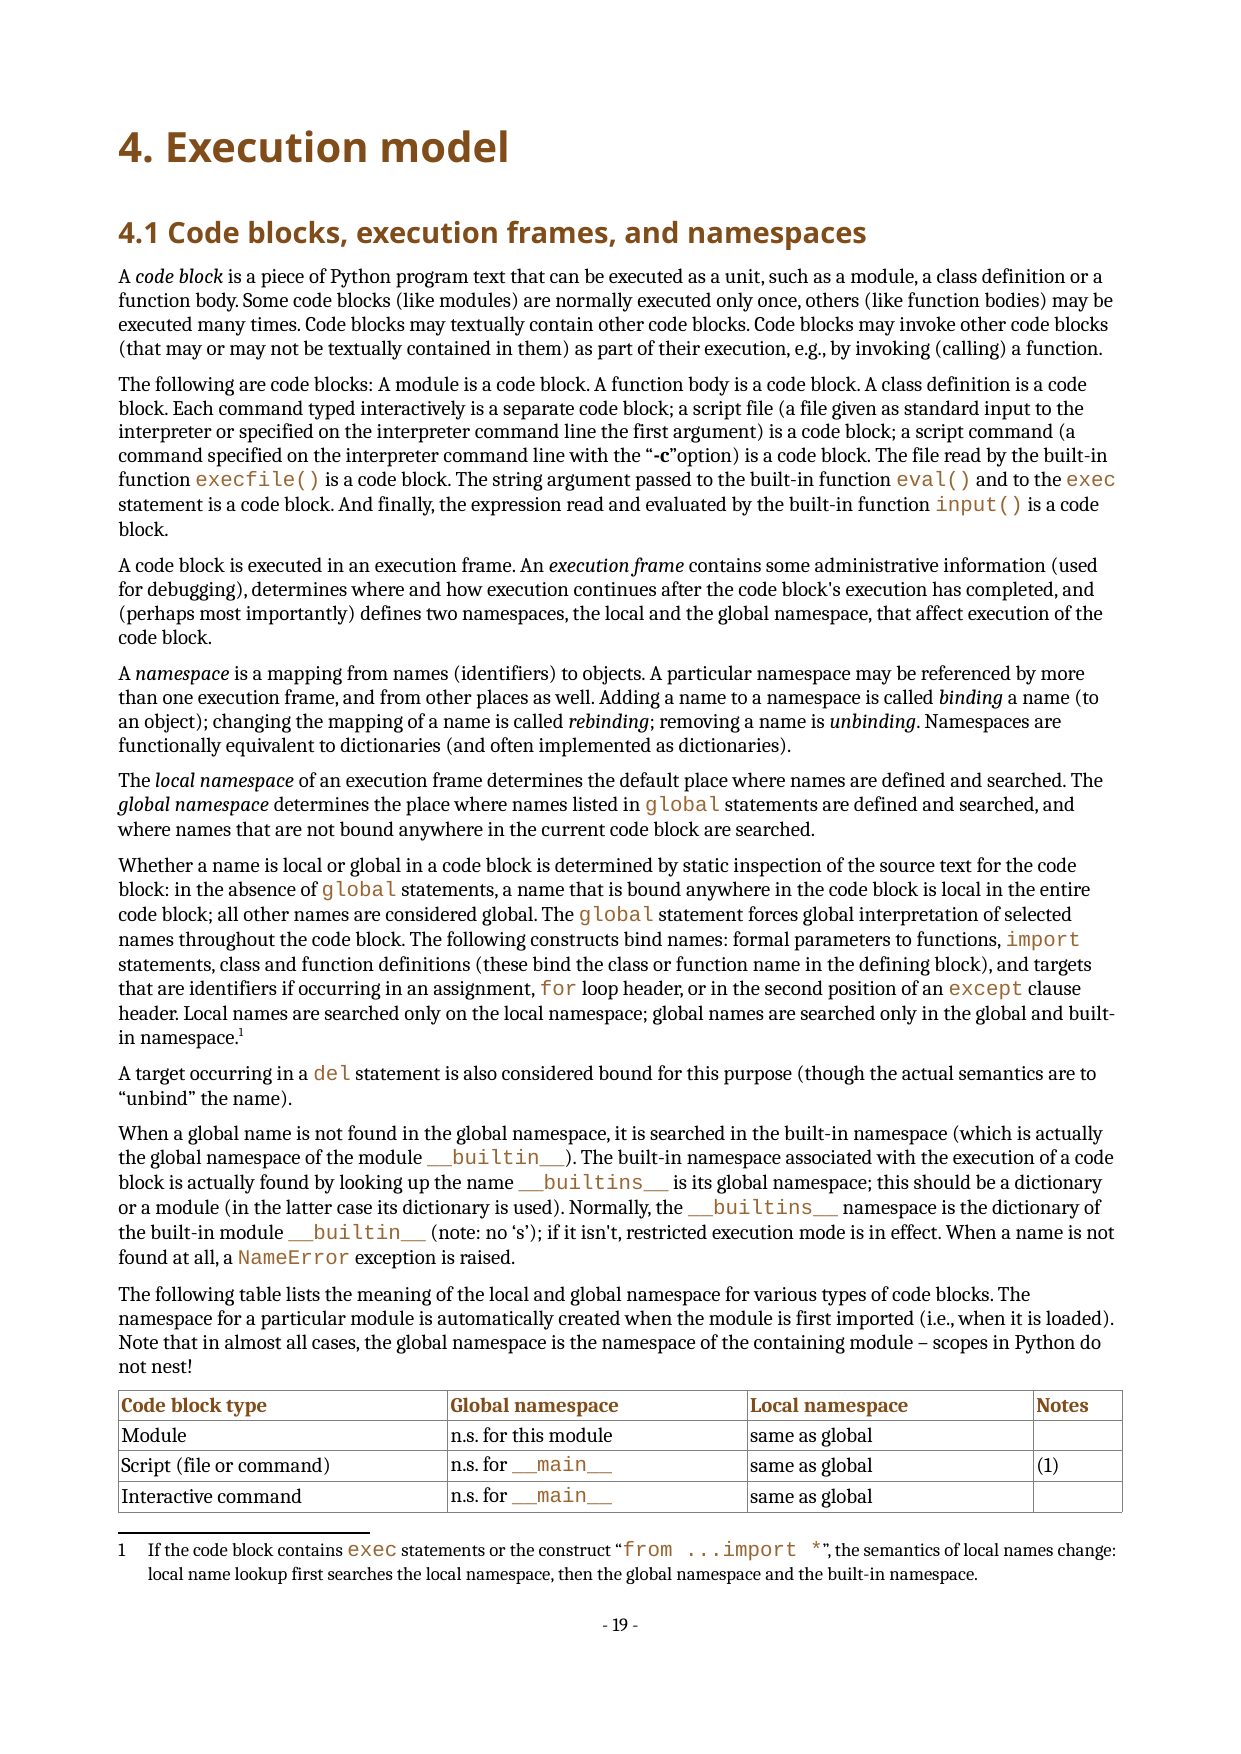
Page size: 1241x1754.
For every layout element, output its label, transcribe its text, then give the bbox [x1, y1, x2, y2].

text The following are code blocks: A module is a code block. A function body is a code block. A class definition is a code block. Each command typed interactively is a separate code block; a script file (a file given as standard input to the interpreter or specified on the interpreter command line the first argument) is a code block; a script command (a command specified on the interpreter command line with the “-c”option) is a code block. The file read by the built-in function execfile() is a code block. The string argument passed to the built-in function eval() and to the exec statement is a code block. And finally, the expression read and evaluated by the built-in function input() is a code block. [118, 372, 1122, 542]
subtitle 4. Execution model [118, 118, 1122, 175]
table_cell same as global [748, 1451, 1033, 1481]
text If the code block contains exec statements or the construct “from ...import *”, the semantics of local names change: local name lookup first searches the local namespace, then the global namespace and the built-in namespace. [118, 1539, 1122, 1585]
table_cell Interactive command [119, 1482, 447, 1512]
table_cell same as global [748, 1482, 1033, 1512]
text A namespace is a mapping from names (identifiers) to objects. A particular namespace may be referenced by more than one execution frame, and from other places as well. Adding a name to a namespace is called binding a name (to an object); changing the mapping of a name is called rebinding; removing a name is unbinding. Namespaces are functionally equivalent to dictionaries (and often implemented as dictionaries). [118, 661, 1122, 757]
text A target occurring in a del statement is also considered bound for this purpose (though the actual semantics are to “unbind” the name). [118, 1061, 1122, 1110]
table_cell [1034, 1421, 1122, 1450]
subtitle 4.1 Code blocks, execution frames, and namespaces [118, 212, 1122, 252]
table_cell Module [119, 1421, 447, 1450]
table_cell n.s. for __main__ [448, 1451, 747, 1481]
table_header Local namespace [748, 1391, 1033, 1420]
text The following table lists the meaning of the local and global namespace for various types of code blocks. The namespace for a particular module is automatically created when the module is first imported (i.e., when it is loaded). Note that in almost all cases, the global namespace is the namespace of the containing module – scopes in Python do not nest! [118, 1283, 1122, 1378]
text Whether a name is local or global in a code block is determined by static inspection of the source text for the code block: in the absence of global statements, a name that is bound anywhere in the code block is local in the entire code block; all other names are considered global. The global statement forces global interpretation of selected names throughout the code block. The following constructs bind names: formal parameters to functions, import statements, class and function definitions (these bind the class or function name in the defining block), and targets that are identifiers if occurring in an assignment, for loop header, or in the second position of an except clause header. Local names are searched only on the local namespace; global names are searched only in the global and built-in namespace. [118, 854, 1122, 1049]
text When a global name is not found in the global namespace, it is searched in the built-in namespace (which is actually the global namespace of the module __builtin__). The built-in namespace associated with the execution of a code block is actually found by looking up the name __builtins__ is its global namespace; this should be a dictionary or a module (in the latter case its dictionary is used). Normally, the __builtins__ namespace is the dictionary of the built-in module __builtin__ (note: no ‘s’); if it isn't, restricted execution mode is in effect. When a name is not found at all, a NameError exception is raised. [118, 1122, 1122, 1271]
table_header Notes [1034, 1391, 1122, 1420]
table_cell (1) [1034, 1451, 1122, 1481]
table_cell [1034, 1482, 1122, 1512]
table_cell Script (file or command) [119, 1451, 447, 1481]
text A code block is a piece of Python program text that can be executed as a unit, such as a module, a class definition or a function body. Some code blocks (like modules) are normally executed only once, others (like function bodies) may be executed many times. Code blocks may textually contain other code blocks. Code blocks may invoke other code blocks (that may or may not be textually contained in them) as part of their execution, e.g., by invoking (calling) a function. [118, 264, 1122, 360]
text The local namespace of an execution frame determines the default place where names are defined and searched. The global namespace determines the place where names listed in global statements are defined and searched, and where names that are not bound anywhere in the current code block are searched. [118, 769, 1122, 842]
table_cell same as global [748, 1421, 1033, 1450]
text A code block is executed in an execution frame. An execution frame contains some administrative information (used for debugging), determines where and how execution continues after the code block's execution has completed, and (perhaps most importantly) defines two namespaces, the local and the global namespace, that affect execution of the code block. [118, 554, 1122, 649]
table_header Global namespace [448, 1391, 747, 1420]
table_cell n.s. for __main__ [448, 1482, 747, 1512]
table_header Code block type [119, 1391, 447, 1420]
table_cell n.s. for this module [448, 1421, 747, 1450]
